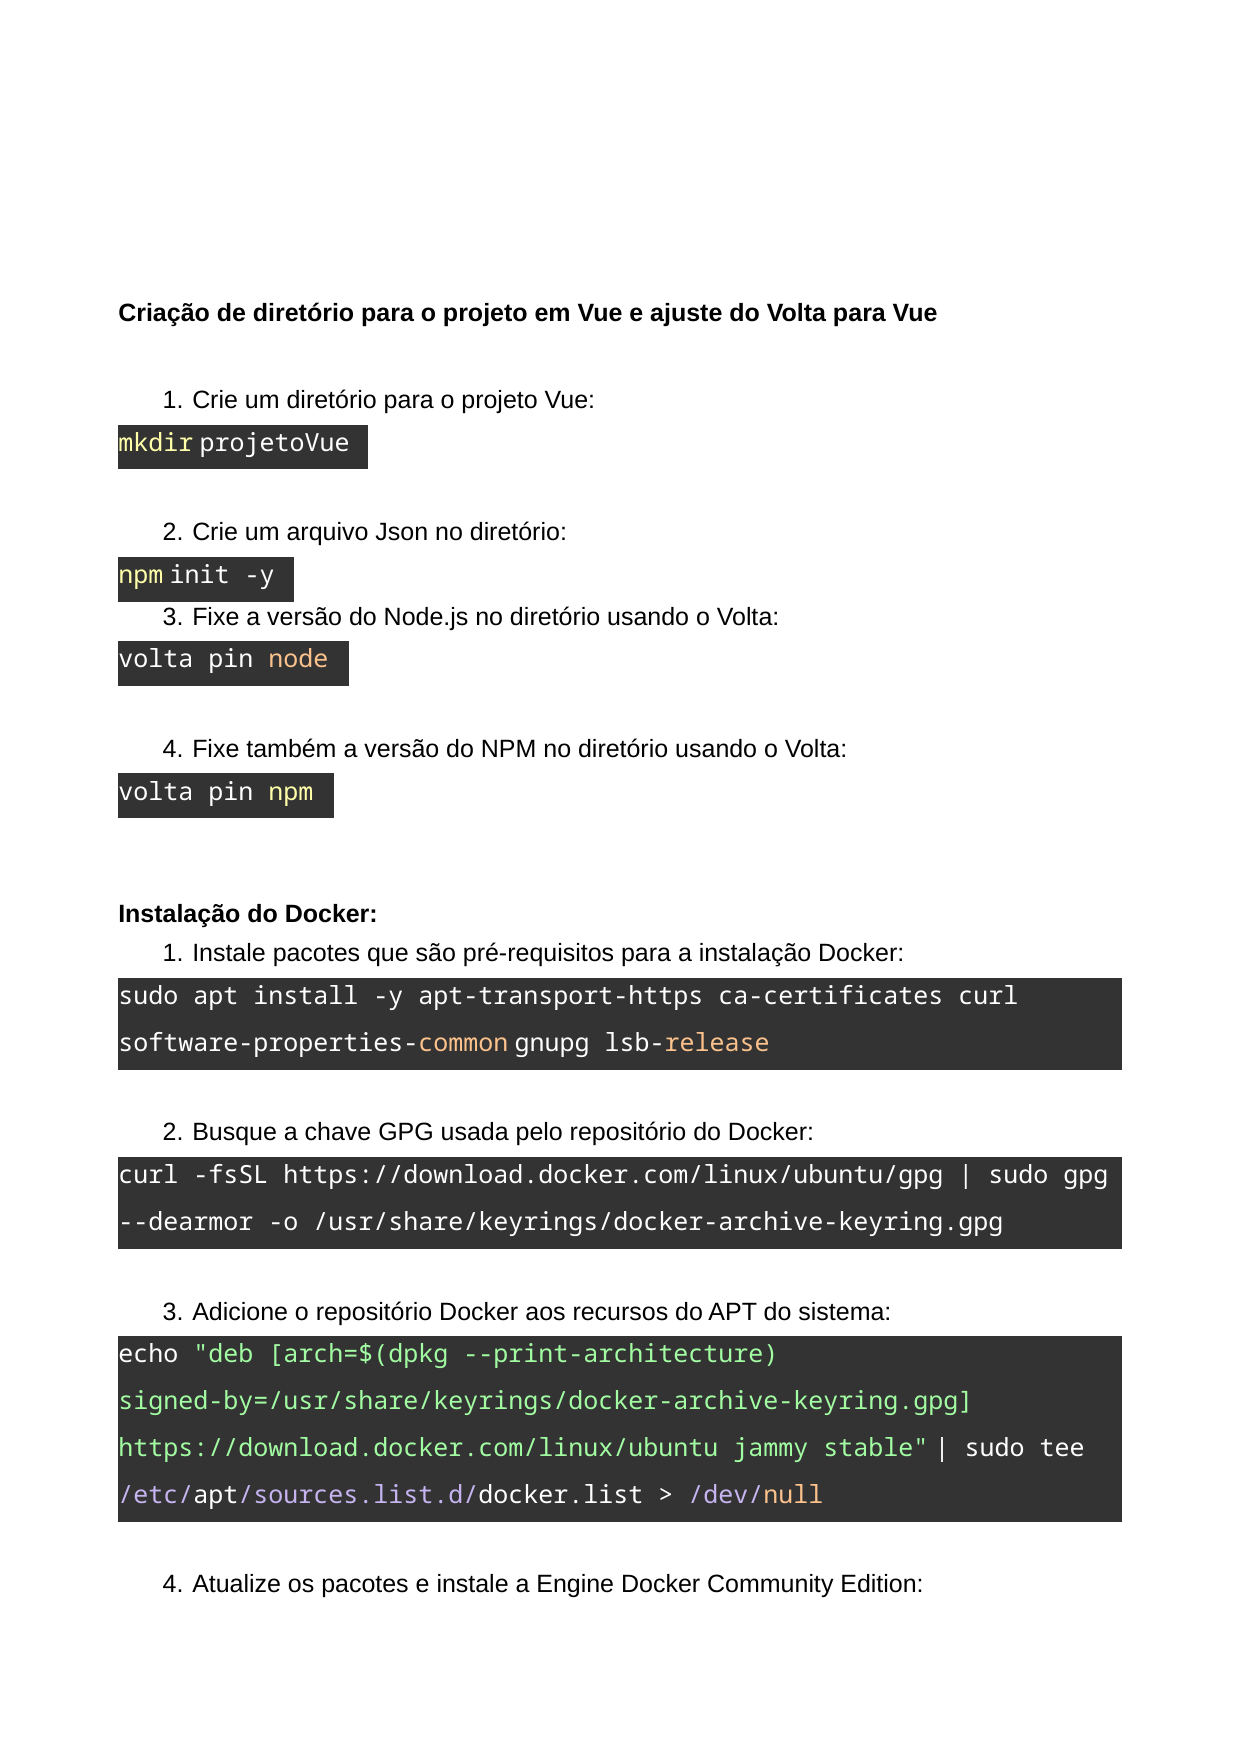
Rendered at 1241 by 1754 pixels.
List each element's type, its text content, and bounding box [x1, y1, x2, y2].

list Fixe também a versão do NPM no diretório usando o Volta: [162, 734, 1122, 762]
table_header echo "deb [arch=$(dpkg --print-architecture) signed-by=/usr/share/keyrings/docker-archive-keyring.gpg] https://download.docker.com/linux/ubuntu jammy stable" | sudo tee /etc/apt/sources.list.d/docker.list > /dev/null [118, 1336, 1122, 1522]
list Atualize os pacotes e instale a Engine Docker Community Edition: [162, 1569, 1122, 1598]
table_header volta pin npm [118, 773, 334, 818]
list Crie um diretório para o projeto Vue: [162, 385, 1122, 414]
table_header curl -fsSL https://download.docker.com/linux/ubuntu/gpg | sudo gpg --dearmor -o /usr/share/keyrings/docker-archive-keyring.gpg [118, 1157, 1122, 1249]
list Instale pacotes que são pré-requisitos para a instalação Docker: [162, 938, 1122, 967]
table_header volta pin node [118, 641, 349, 686]
table_header mkdir projetoVue [118, 425, 368, 469]
table_header npm init -y [118, 557, 294, 602]
list Busque a chave GPG usada pelo repositório do Docker: [162, 1117, 1122, 1146]
table_header sudo apt install -y apt-transport-https ca-certificates curl software-properties-common gnupg lsb-release [118, 978, 1122, 1070]
text Instalação do Docker: [118, 899, 1122, 927]
list Crie um arquivo Json no diretório: [162, 517, 1122, 546]
list Fixe a versão do Node.js no diretório usando o Volta: [162, 602, 1122, 630]
text Criação de diretório para o projeto em Vue e ajuste do Volta para Vue [118, 298, 1122, 327]
list Adicione o repositório Docker aos recursos do APT do sistema: [162, 1296, 1122, 1325]
